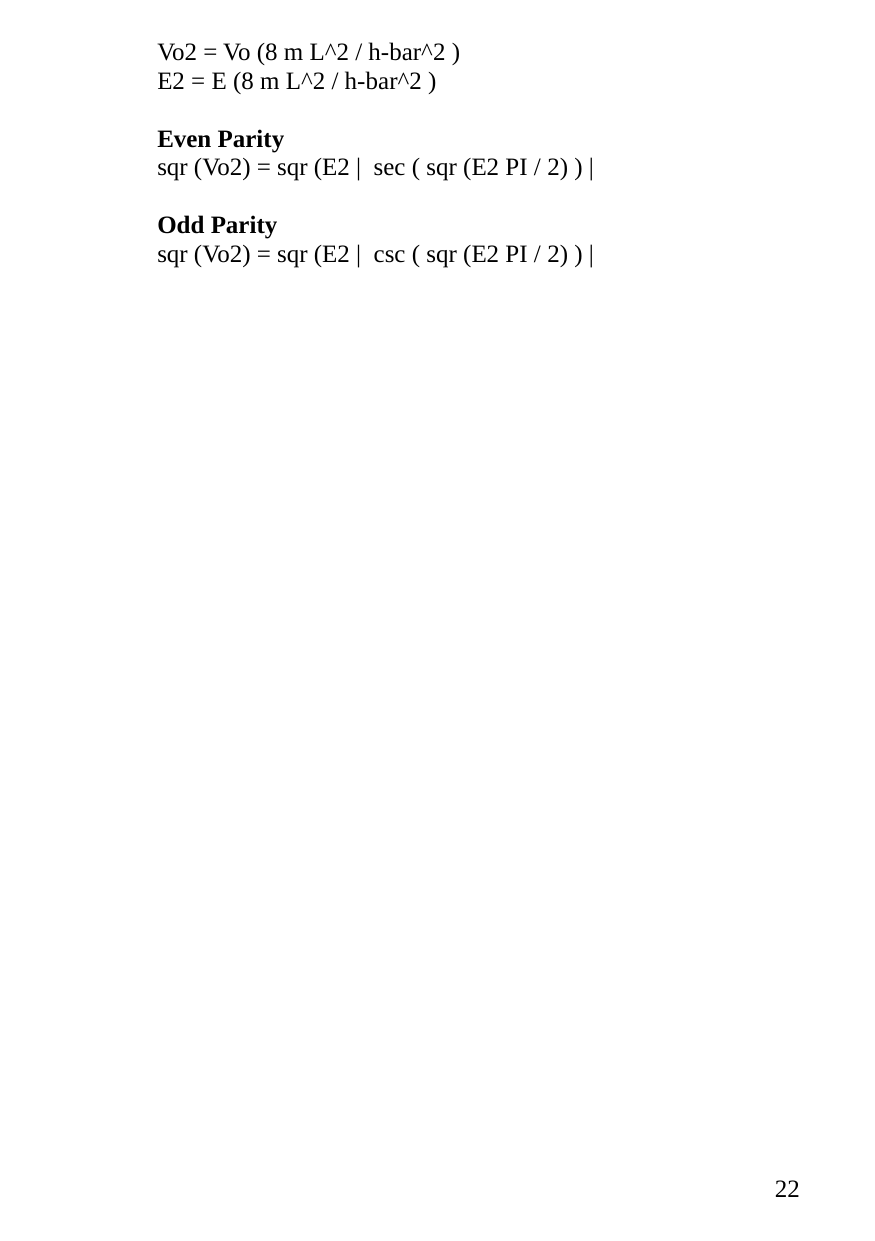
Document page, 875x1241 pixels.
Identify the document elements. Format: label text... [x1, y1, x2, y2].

table_cell Even Parity [154, 124, 793, 152]
table_cell sqr (Vo2) = sqr (E2 | csc ( sqr (E2 PI / 2) ) | [154, 239, 793, 267]
table_cell [109, 239, 154, 267]
table_cell Vo2 = Vo (8 m L^2 / h-bar^2 ) [154, 38, 793, 66]
table_cell [154, 268, 793, 296]
table_cell E2 = E (8 m L^2 / h-bar^2 ) [154, 66, 793, 95]
table_cell [154, 325, 793, 354]
table_cell [154, 181, 793, 210]
table_cell sqr (Vo2) = sqr (E2 | sec ( sqr (E2 PI / 2) ) | [154, 153, 793, 181]
table_cell [109, 354, 154, 382]
table_cell [154, 411, 793, 440]
table_cell [109, 296, 154, 325]
table_cell [154, 95, 793, 124]
table_cell [109, 66, 154, 95]
table_cell [109, 95, 154, 124]
table_cell [109, 268, 154, 296]
table_cell Odd Parity [154, 210, 793, 239]
table_cell [109, 210, 154, 239]
table_cell [154, 383, 793, 411]
table_cell [109, 124, 154, 152]
table_cell [109, 383, 154, 411]
table_cell [154, 354, 793, 382]
table_cell [109, 181, 154, 210]
table_cell [109, 38, 154, 66]
table_cell [154, 296, 793, 325]
table_cell [109, 325, 154, 354]
table_cell [109, 153, 154, 181]
table_cell [109, 411, 154, 440]
